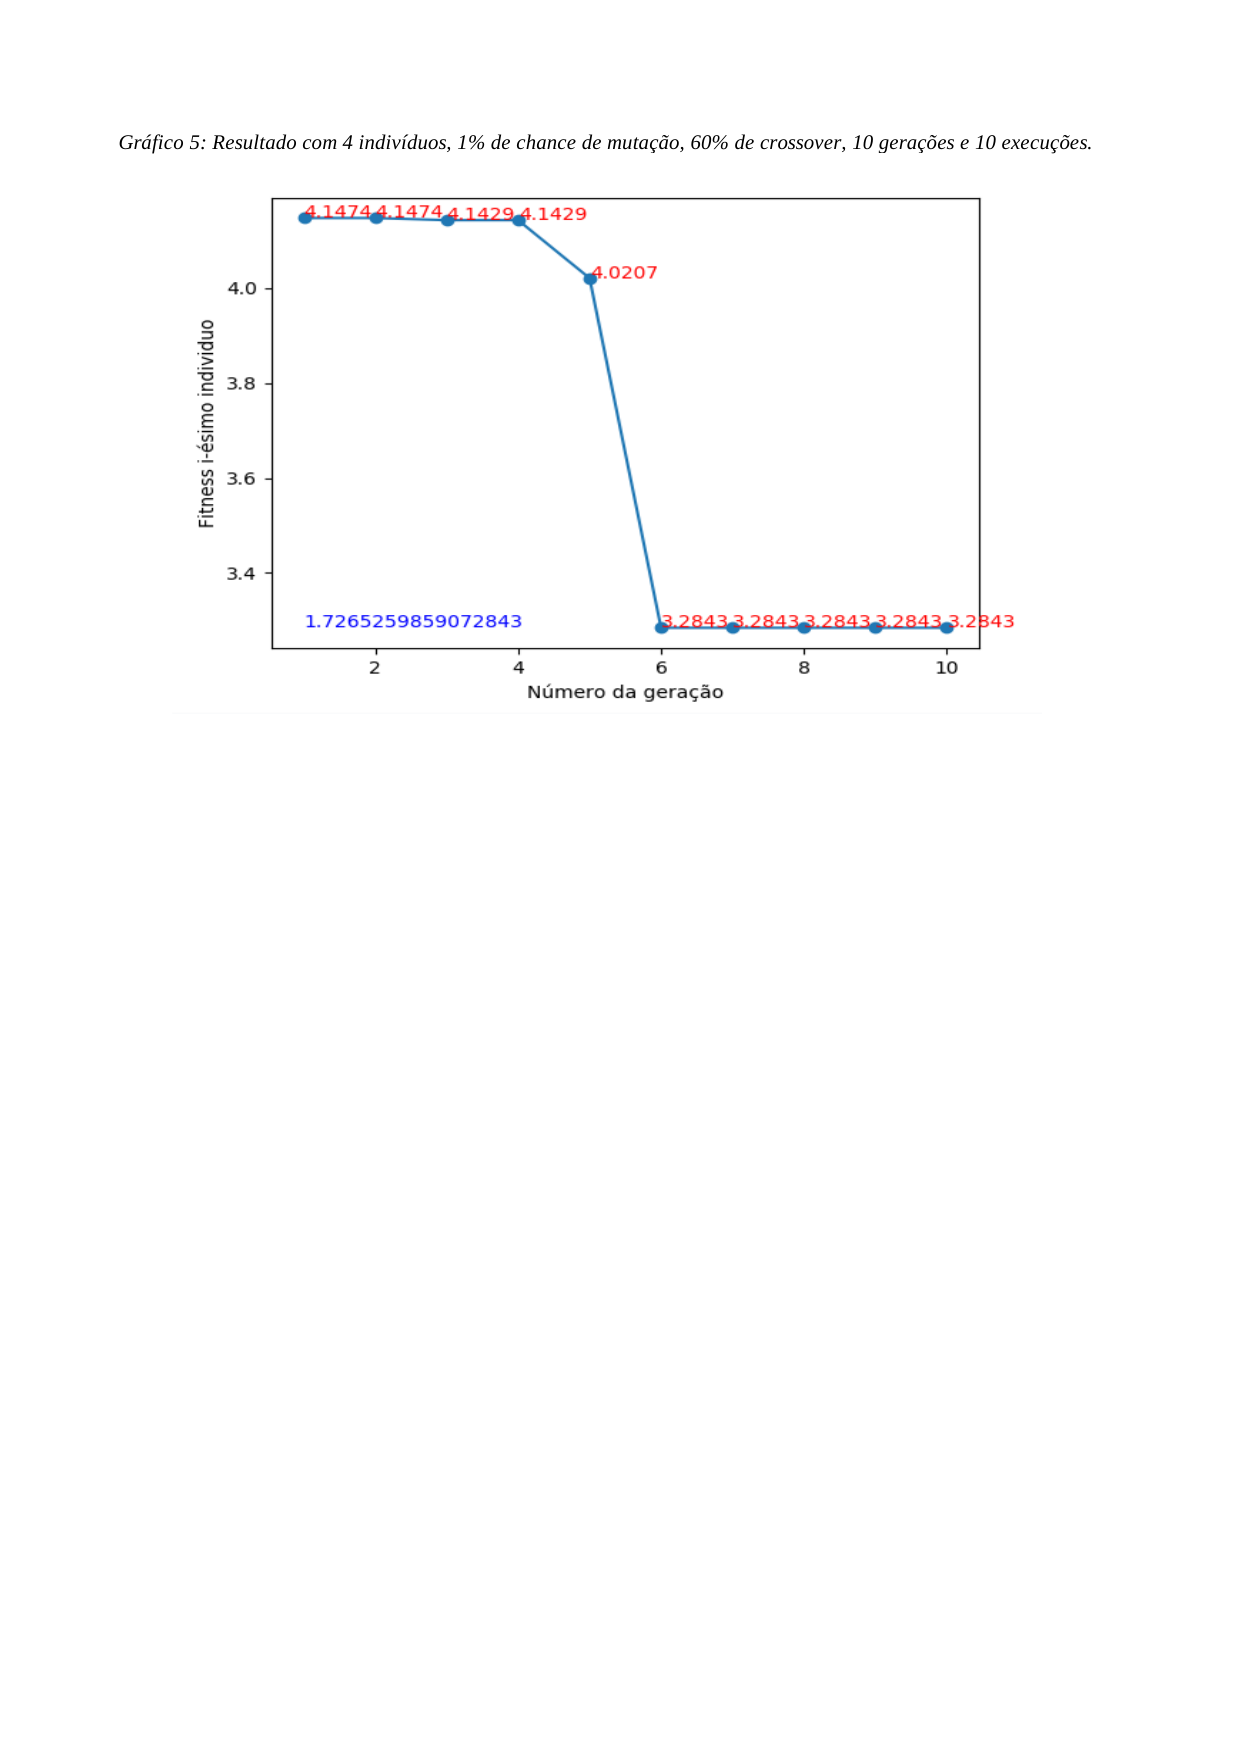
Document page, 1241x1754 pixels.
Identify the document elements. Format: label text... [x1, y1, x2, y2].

picture [172, 153, 1042, 714]
text Gráfico 5: Resultado com 4 indivíduos, 1% de chance de mutação, 60% de crossover, 10 gerações e 10 execuções. [118, 131, 1096, 154]
